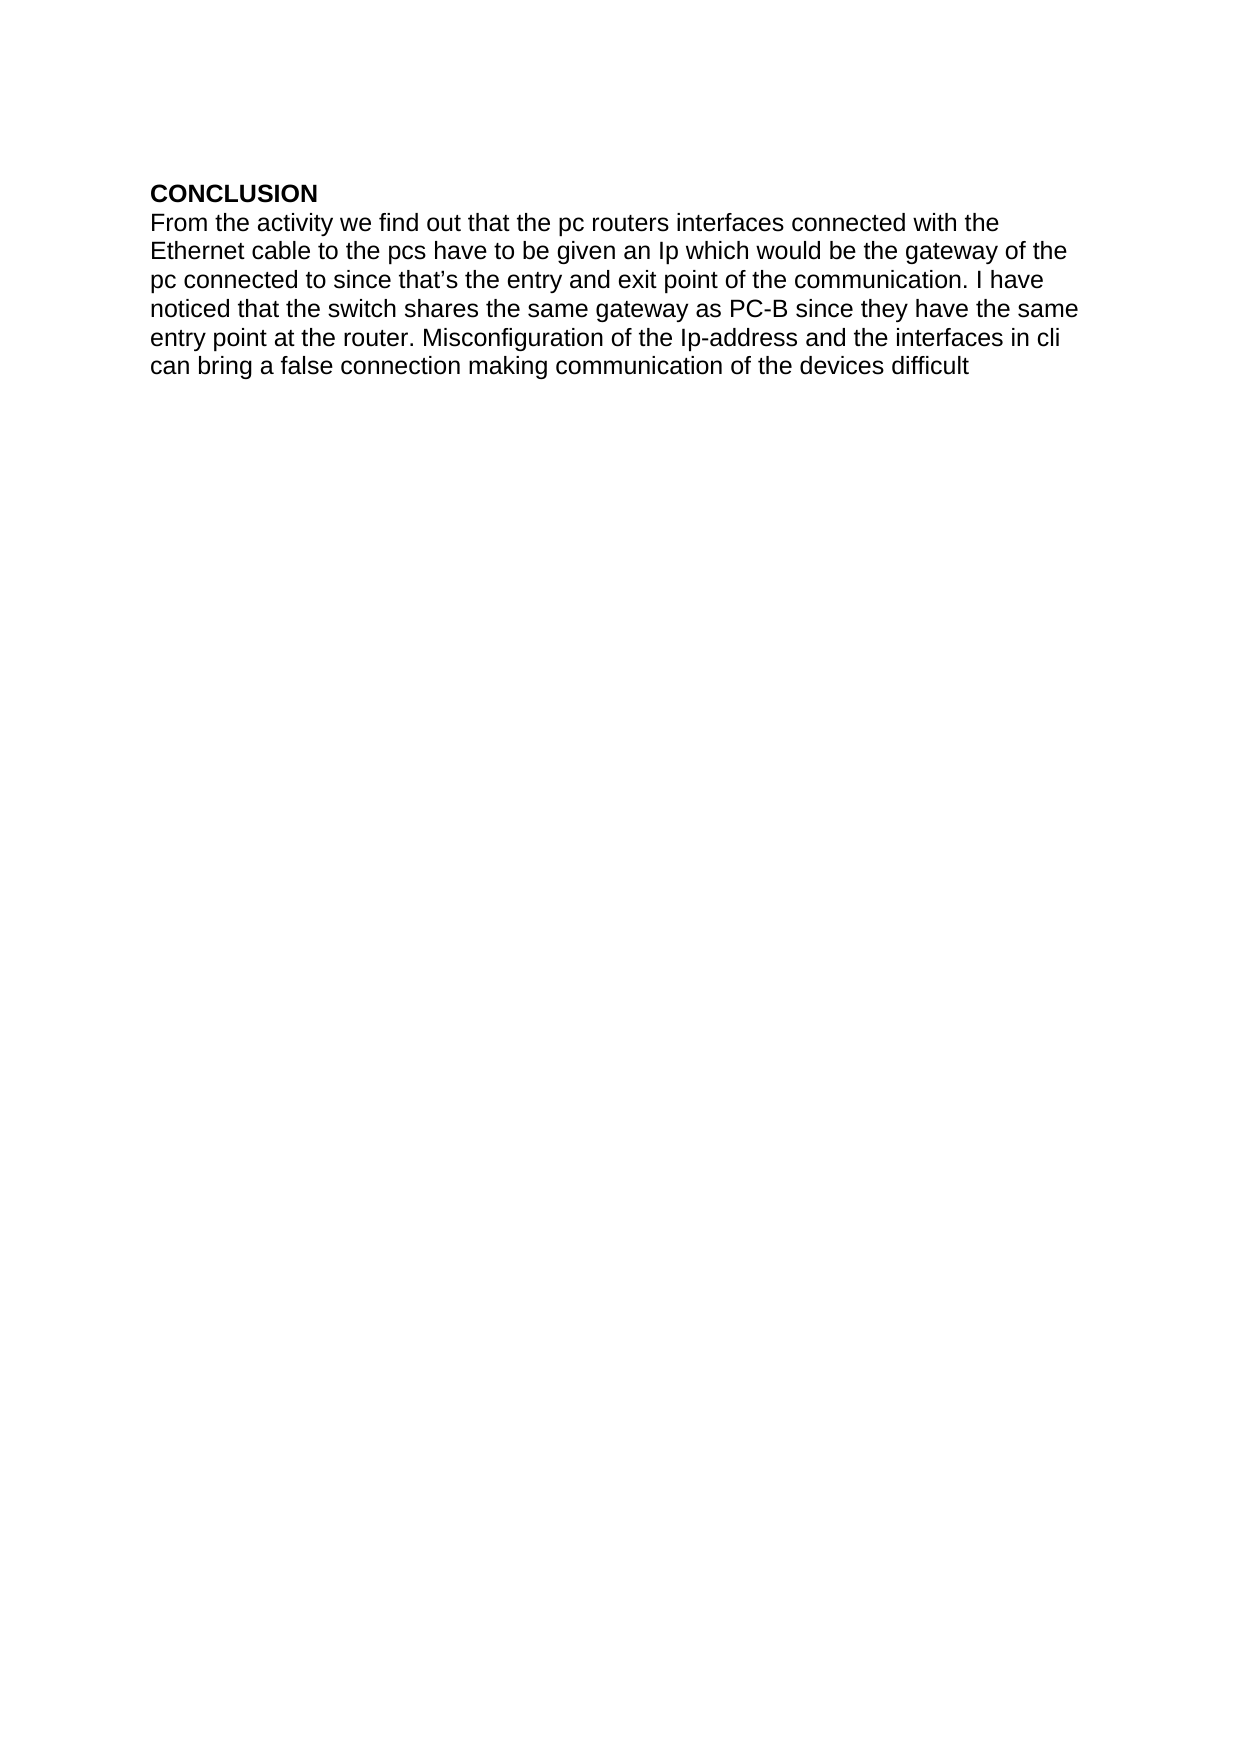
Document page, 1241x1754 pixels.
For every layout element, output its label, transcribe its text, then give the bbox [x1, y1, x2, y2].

text CONCLUSION [150, 179, 1090, 207]
text From the activity we find out that the pc routers interfaces connected with the Ethernet cable to the pcs have to be given an Ip which would be the gateway of the pc connected to since that’s the entry and exit point of the communication. I have noticed that the switch shares the same gateway as PC-B since they have the same entry point at the router. Misconfiguration of the Ip-address and the interfaces in cli can bring a false connection making communication of the devices difficult [150, 207, 1090, 380]
